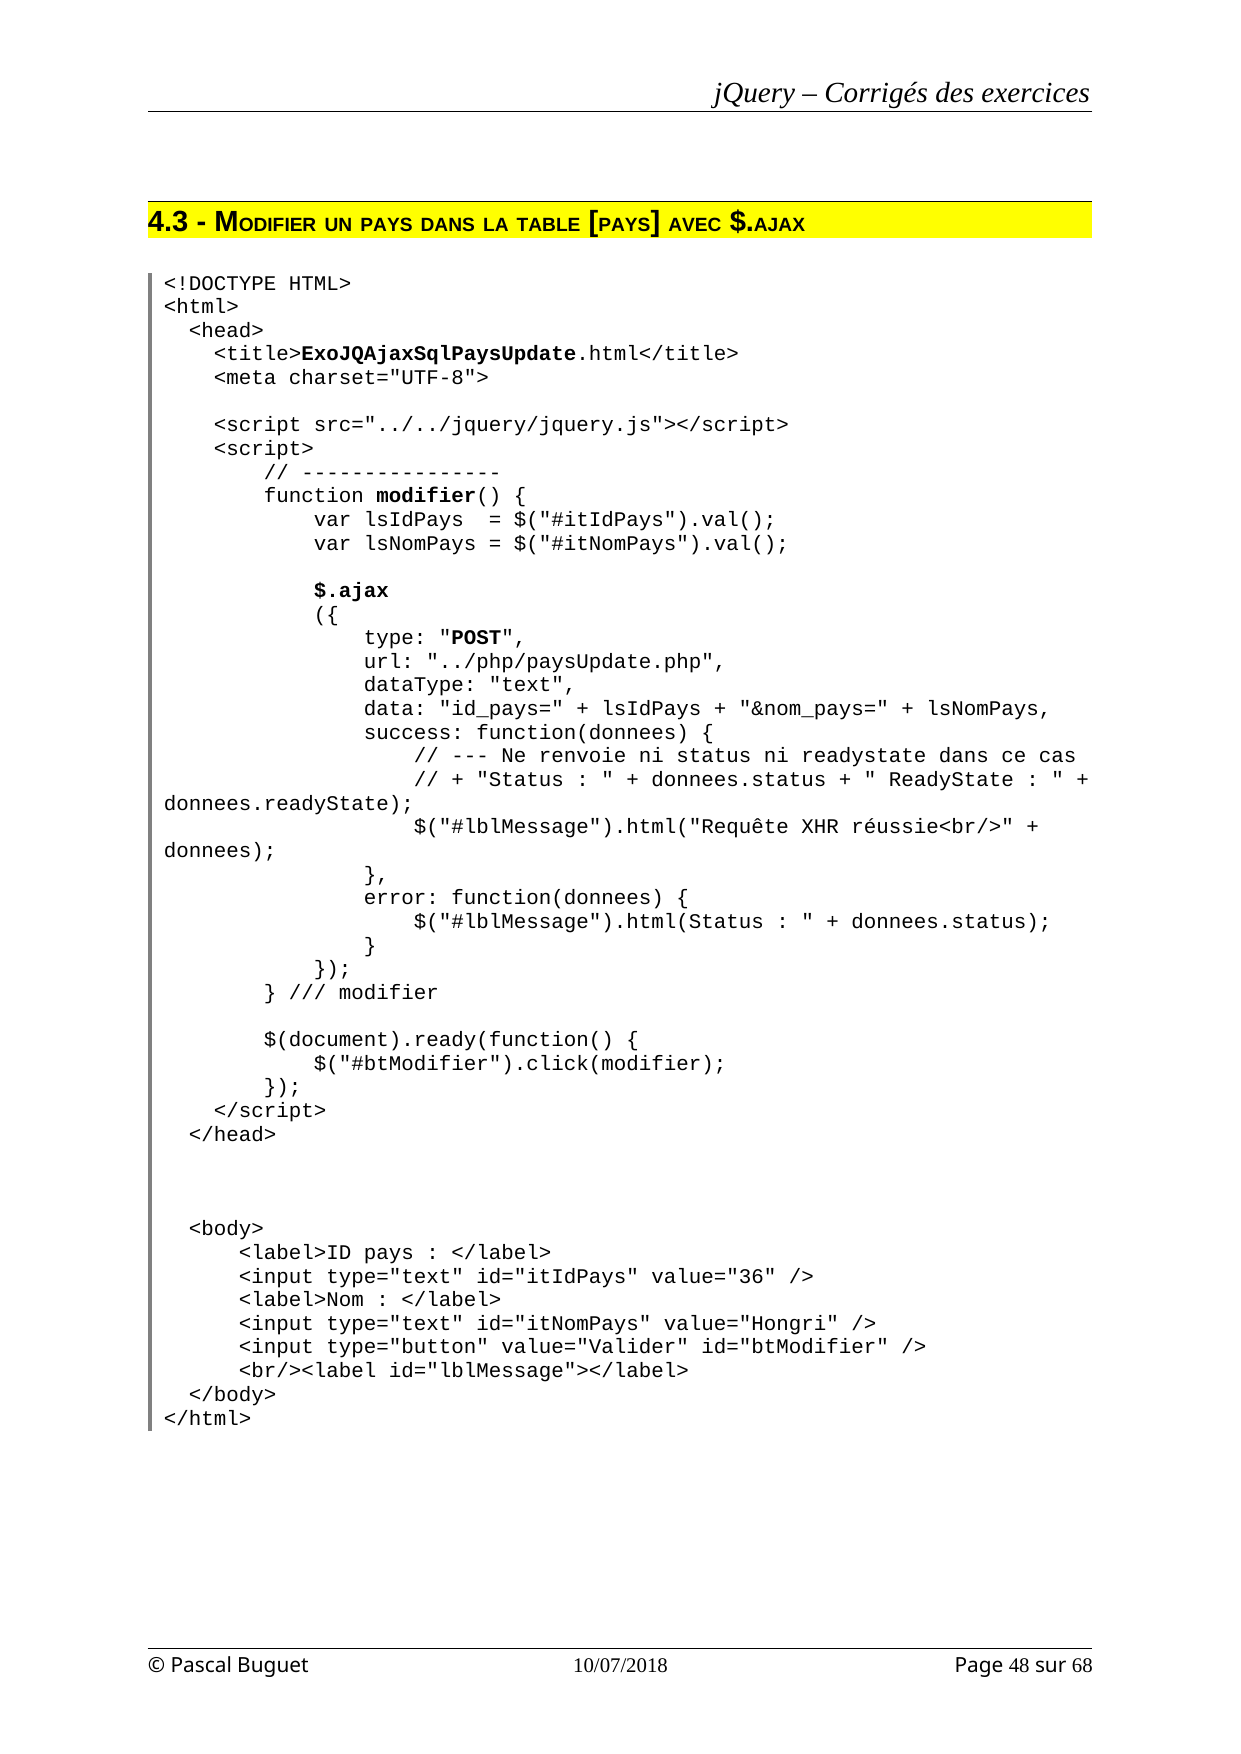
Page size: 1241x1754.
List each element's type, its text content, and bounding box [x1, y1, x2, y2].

text } /// modifier [152, 982, 1092, 1006]
text }); [152, 958, 1092, 982]
text <!DOCTYPE HTML> [148, 272, 1092, 296]
text // ---------------- [152, 462, 1092, 485]
text }); [152, 1076, 1092, 1100]
text <label>ID pays : </label> [152, 1242, 1092, 1266]
text <input type="text" id="itIdPays" value="36" /> [152, 1266, 1092, 1289]
text url: "../php/paysUpdate.php", [152, 651, 1092, 674]
text $("#lblMessage").html("Requête XHR réussie<br/>" + donnees); [152, 816, 1092, 864]
text <script> [152, 438, 1092, 462]
text <title>ExoJQAjaxSqlPaysUpdate.html</title> [152, 343, 1092, 367]
text <script src="../../jquery/jquery.js"></script> [152, 414, 1092, 438]
text $("#btModifier").click(modifier); [152, 1053, 1092, 1076]
text <label>Nom : </label> [152, 1289, 1092, 1313]
text <br/><label id="lblMessage"></label> [152, 1360, 1092, 1384]
text dataType: "text", [152, 674, 1092, 698]
text $.ajax [152, 580, 1092, 603]
text </script> [152, 1100, 1092, 1124]
text <input type="button" value="Valider" id="btModifier" /> [152, 1337, 1092, 1360]
text success: function(donnees) { [152, 722, 1092, 745]
text // + "Status : " + donnees.status + " ReadyState : " + donnees.readyState); [152, 769, 1092, 816]
text ({ [152, 603, 1092, 627]
text <meta charset="UTF-8"> [152, 367, 1092, 391]
text </body> [152, 1384, 1092, 1407]
text var lsIdPays = $("#itIdPays").val(); [152, 509, 1092, 533]
text }, [152, 864, 1092, 887]
text $(document).ready(function() { [152, 1029, 1092, 1053]
text function modifier() { [152, 485, 1092, 509]
text } [152, 934, 1092, 958]
subtitle - Modifier un pays dans la table [pays] avec $.ajax [148, 202, 1092, 238]
text <body> [152, 1218, 1092, 1242]
text type: "POST", [152, 627, 1092, 651]
text </html> [152, 1407, 1092, 1431]
text <head> [152, 320, 1092, 343]
text data: "id_pays=" + lsIdPays + "&nom_pays=" + lsNomPays, [152, 698, 1092, 722]
text error: function(donnees) { [152, 887, 1092, 911]
text <html> [152, 296, 1092, 320]
text $("#lblMessage").html(Status : " + donnees.status); [152, 911, 1092, 934]
text </head> [152, 1124, 1092, 1147]
text <input type="text" id="itNomPays" value="Hongri" /> [152, 1313, 1092, 1337]
text var lsNomPays = $("#itNomPays").val(); [152, 533, 1092, 556]
text // --- Ne renvoie ni status ni readystate dans ce cas [152, 745, 1092, 769]
